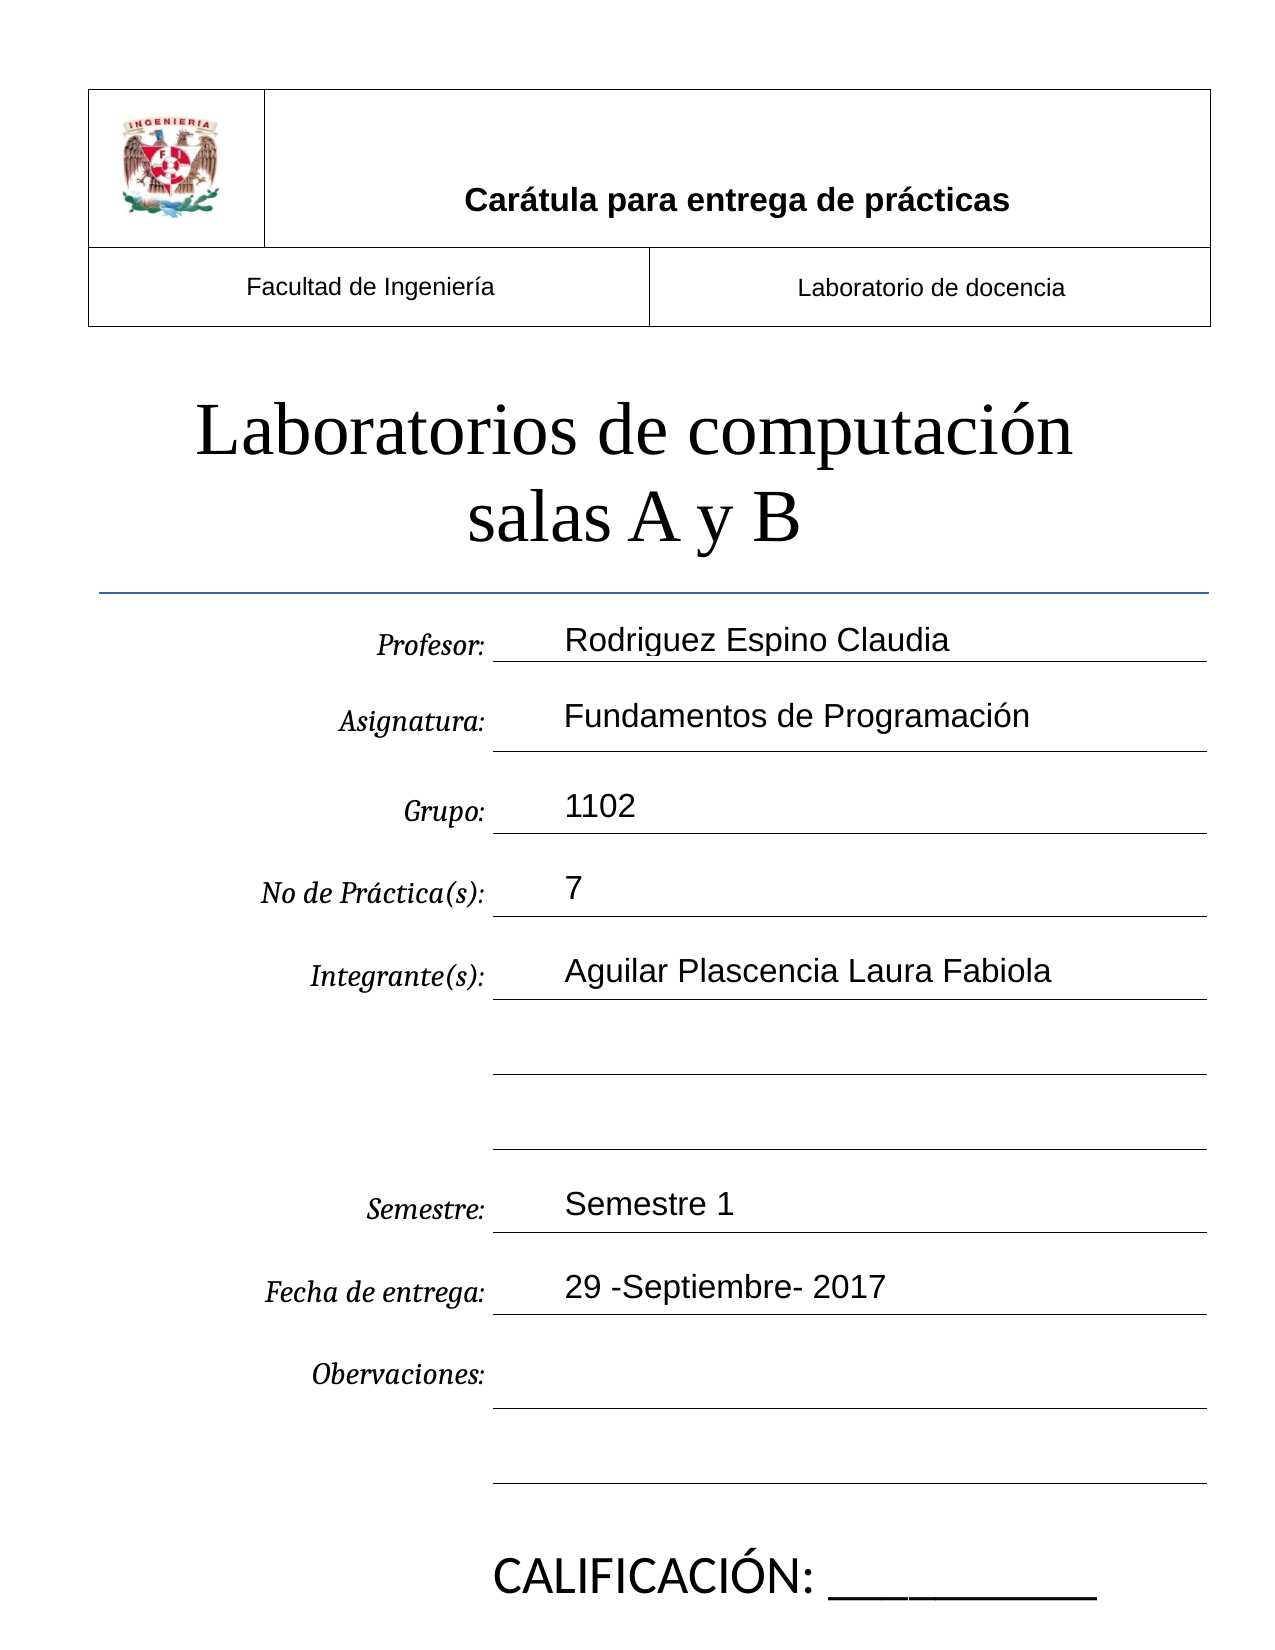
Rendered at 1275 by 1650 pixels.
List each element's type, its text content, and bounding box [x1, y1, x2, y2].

table_cell [118, 1074, 493, 1149]
text CALIFICACIÓN: __________ [118, 1540, 1152, 1607]
table_cell [493, 1000, 1207, 1074]
table_header Profesor: [118, 594, 493, 661]
table_cell No de Práctica(s): [118, 833, 493, 916]
table_cell Obervaciones: [118, 1314, 493, 1407]
table_header Rodriguez Espino Claudia [493, 594, 1207, 661]
text Laboratorios de computación [118, 385, 1152, 471]
table_cell Semestre: [118, 1149, 493, 1232]
table_cell 1102 [493, 752, 1207, 833]
table_cell Grupo: [118, 751, 493, 833]
table_cell 29 -Septiembre- 2017 [493, 1233, 1207, 1314]
table_cell [118, 999, 493, 1074]
table_header [89, 90, 264, 247]
table_header Carátula para entrega de prácticas [265, 90, 1210, 247]
table_cell [118, 1408, 493, 1482]
table_cell Semestre 1 [493, 1150, 1207, 1232]
table_cell Fundamentos de Programación [493, 662, 1207, 751]
table_header [118, 586, 493, 592]
table_cell 7 [493, 834, 1207, 916]
table_cell Fecha de entrega: [118, 1232, 493, 1314]
table_header [493, 586, 1207, 592]
table_cell Asignatura: [118, 661, 493, 751]
text salas A y B [118, 471, 1152, 557]
table_cell Aguilar Plascencia Laura Fabiola [493, 917, 1207, 999]
table_cell [493, 1409, 1207, 1482]
table_cell [493, 1315, 1207, 1407]
table_cell Laboratorio de docencia [650, 248, 1210, 326]
table_cell Integrante(s): [118, 916, 493, 999]
table_cell Facultad de Ingeniería [89, 248, 649, 326]
table_cell [493, 1075, 1207, 1149]
